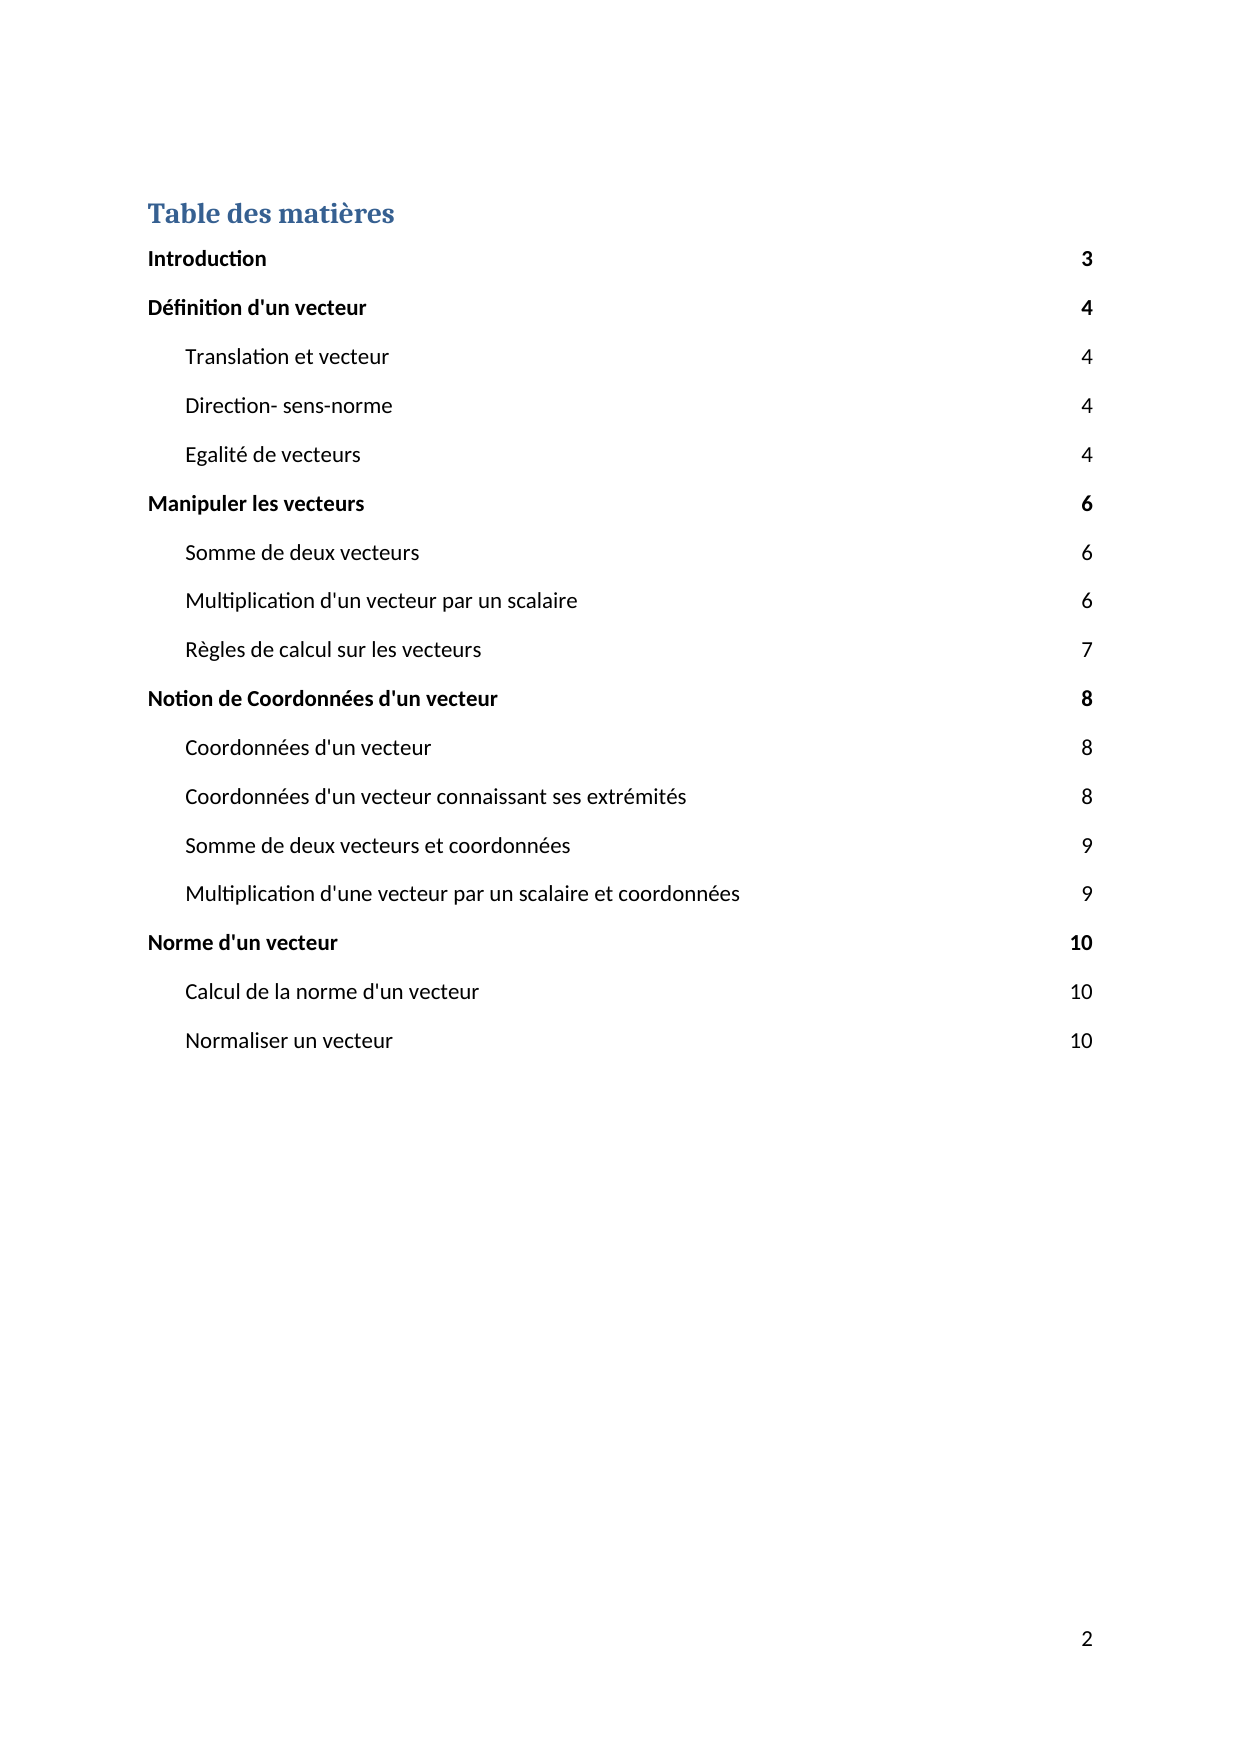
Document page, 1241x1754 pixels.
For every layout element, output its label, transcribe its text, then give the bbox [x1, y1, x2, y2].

text Introduction 3 [148, 244, 1093, 272]
text Normaliser un vecteur 10 [185, 1026, 1093, 1054]
text Multiplication d'une vecteur par un scalaire et coordonnées 9 [185, 879, 1093, 908]
text Translation et vecteur 4 [185, 342, 1093, 370]
text Calcul de la norme d'un vecteur 10 [185, 977, 1093, 1005]
text Table des matières [148, 198, 1093, 231]
text Norme d'un vecteur 10 [148, 928, 1093, 956]
text Règles de calcul sur les vecteurs 7 [185, 635, 1093, 663]
text Coordonnées d'un vecteur connaissant ses extrémités 8 [185, 782, 1093, 810]
text Définition d'un vecteur 4 [148, 293, 1093, 321]
text Notion de Coordonnées d'un vecteur 8 [148, 684, 1093, 712]
text Egalité de vecteurs 4 [185, 440, 1093, 468]
text Manipuler les vecteurs 6 [148, 489, 1093, 517]
text Coordonnées d'un vecteur 8 [185, 733, 1093, 761]
text Multiplication d'un vecteur par un scalaire 6 [185, 586, 1093, 614]
text Somme de deux vecteurs 6 [185, 538, 1093, 566]
text Direction- sens-norme 4 [185, 391, 1093, 419]
text Somme de deux vecteurs et coordonnées 9 [185, 831, 1093, 859]
